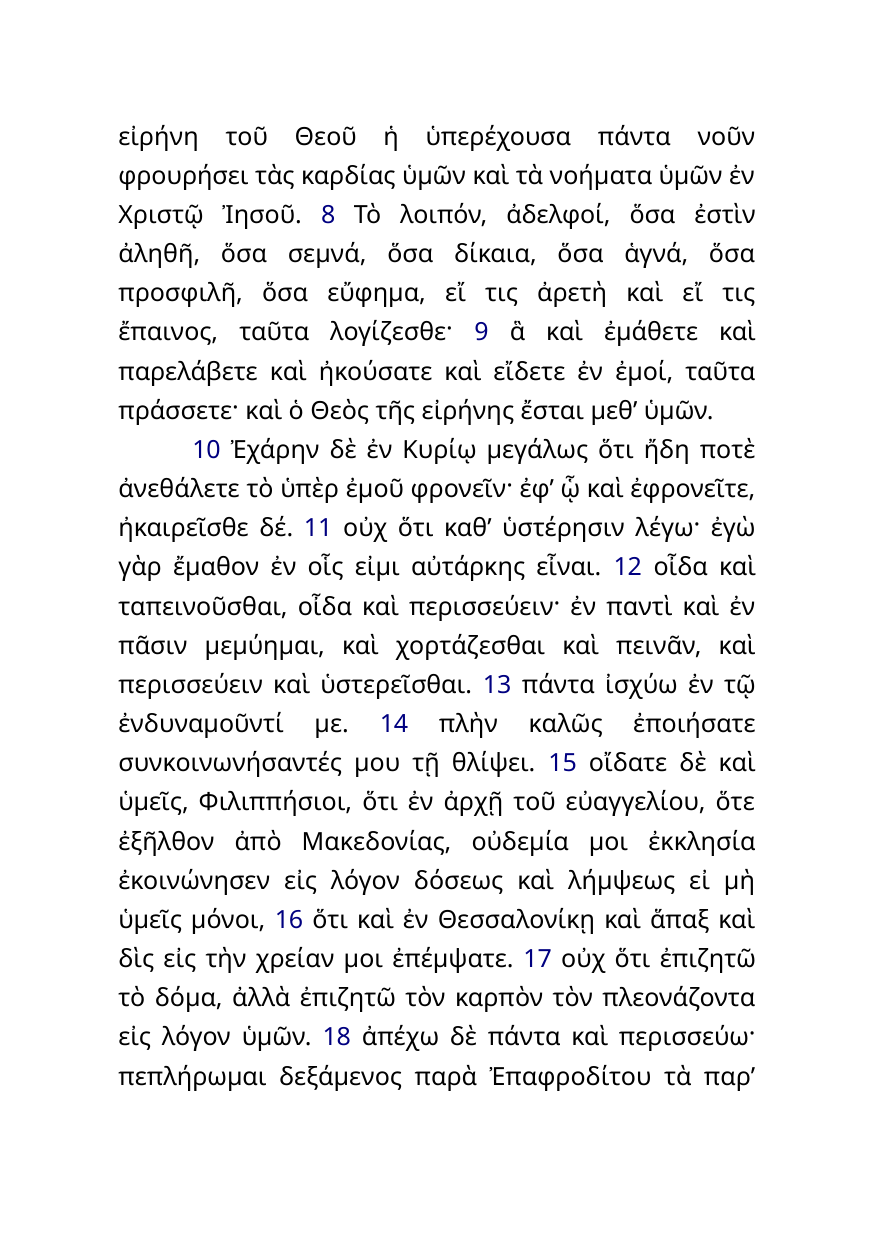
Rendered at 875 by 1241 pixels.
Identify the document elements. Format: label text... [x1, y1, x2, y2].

text εἰρήνη τοῦ Θεοῦ ἡ ὑπερέχουσα πάντα νοῦν φρουρήσει τὰς καρδίας ὑμῶν καὶ τὰ νοήματα ὑμῶν ἐν Χριστῷ Ἰησοῦ. 8 Τὸ λοιπόν, ἀδελφοί, ὅσα ἐστὶν ἀληθῆ, ὅσα σεμνά, ὅσα δίκαια, ὅσα ἁγνά, ὅσα προσφιλῆ, ὅσα εὔφημα, εἴ τις ἀρετὴ καὶ εἴ τις ἔπαινος, ταῦτα λογίζεσθε· 9 ἃ καὶ ἐμάθετε καὶ παρελάβετε καὶ ἠκούσατε καὶ εἴδετε ἐν ἐμοί, ταῦτα πράσσετε· καὶ ὁ Θεὸς τῆς εἰρήνης ἔσται μεθ’ ὑμῶν. [118, 118, 756, 426]
text 10 Ἐχάρην δὲ ἐν Κυρίῳ μεγάλως ὅτι ἤδη ποτὲ ἀνεθάλετε τὸ ὑπὲρ ἐμοῦ φρονεῖν· ἐφ’ ᾧ καὶ ἐφρονεῖτε, ἠκαιρεῖσθε δέ. 11 οὐχ ὅτι καθ’ ὑστέρησιν λέγω· ἐγὼ γὰρ ἔμαθον ἐν οἷς εἰμι αὐτάρκης εἶναι. 12 οἶδα καὶ ταπεινοῦσθαι, οἶδα καὶ περισσεύειν· ἐν παντὶ καὶ ἐν πᾶσιν μεμύημαι, καὶ χορτάζεσθαι καὶ πεινᾶν, καὶ περισσεύειν καὶ ὑστερεῖσθαι. 13 πάντα ἰσχύω ἐν τῷ ἐνδυναμοῦντί με. 14 πλὴν καλῶς ἐποιήσατε συνκοινωνήσαντές μου τῇ θλίψει. 15 οἴδατε δὲ καὶ ὑμεῖς, Φιλιππήσιοι, ὅτι ἐν ἀρχῇ τοῦ εὐαγγελίου, ὅτε ἐξῆλθον ἀπὸ Μακεδονίας, οὐδεμία μοι ἐκκλησία ἐκοινώνησεν εἰς λόγον δόσεως καὶ λήμψεως εἰ μὴ ὑμεῖς μόνοι, 16 ὅτι καὶ ἐν Θεσσαλονίκῃ καὶ ἅπαξ καὶ δὶς εἰς τὴν χρείαν μοι ἐπέμψατε. 17 οὐχ ὅτι ἐπιζητῶ τὸ δόμα, ἀλλὰ ἐπιζητῶ τὸν καρπὸν τὸν πλεονάζοντα εἰς λόγον ὑμῶν. 18 ἀπέχω δὲ πάντα καὶ περισσεύω· πεπλήρωμαι δεξάμενος παρὰ Ἐπαφροδίτου τὰ παρ’ [118, 431, 756, 1092]
